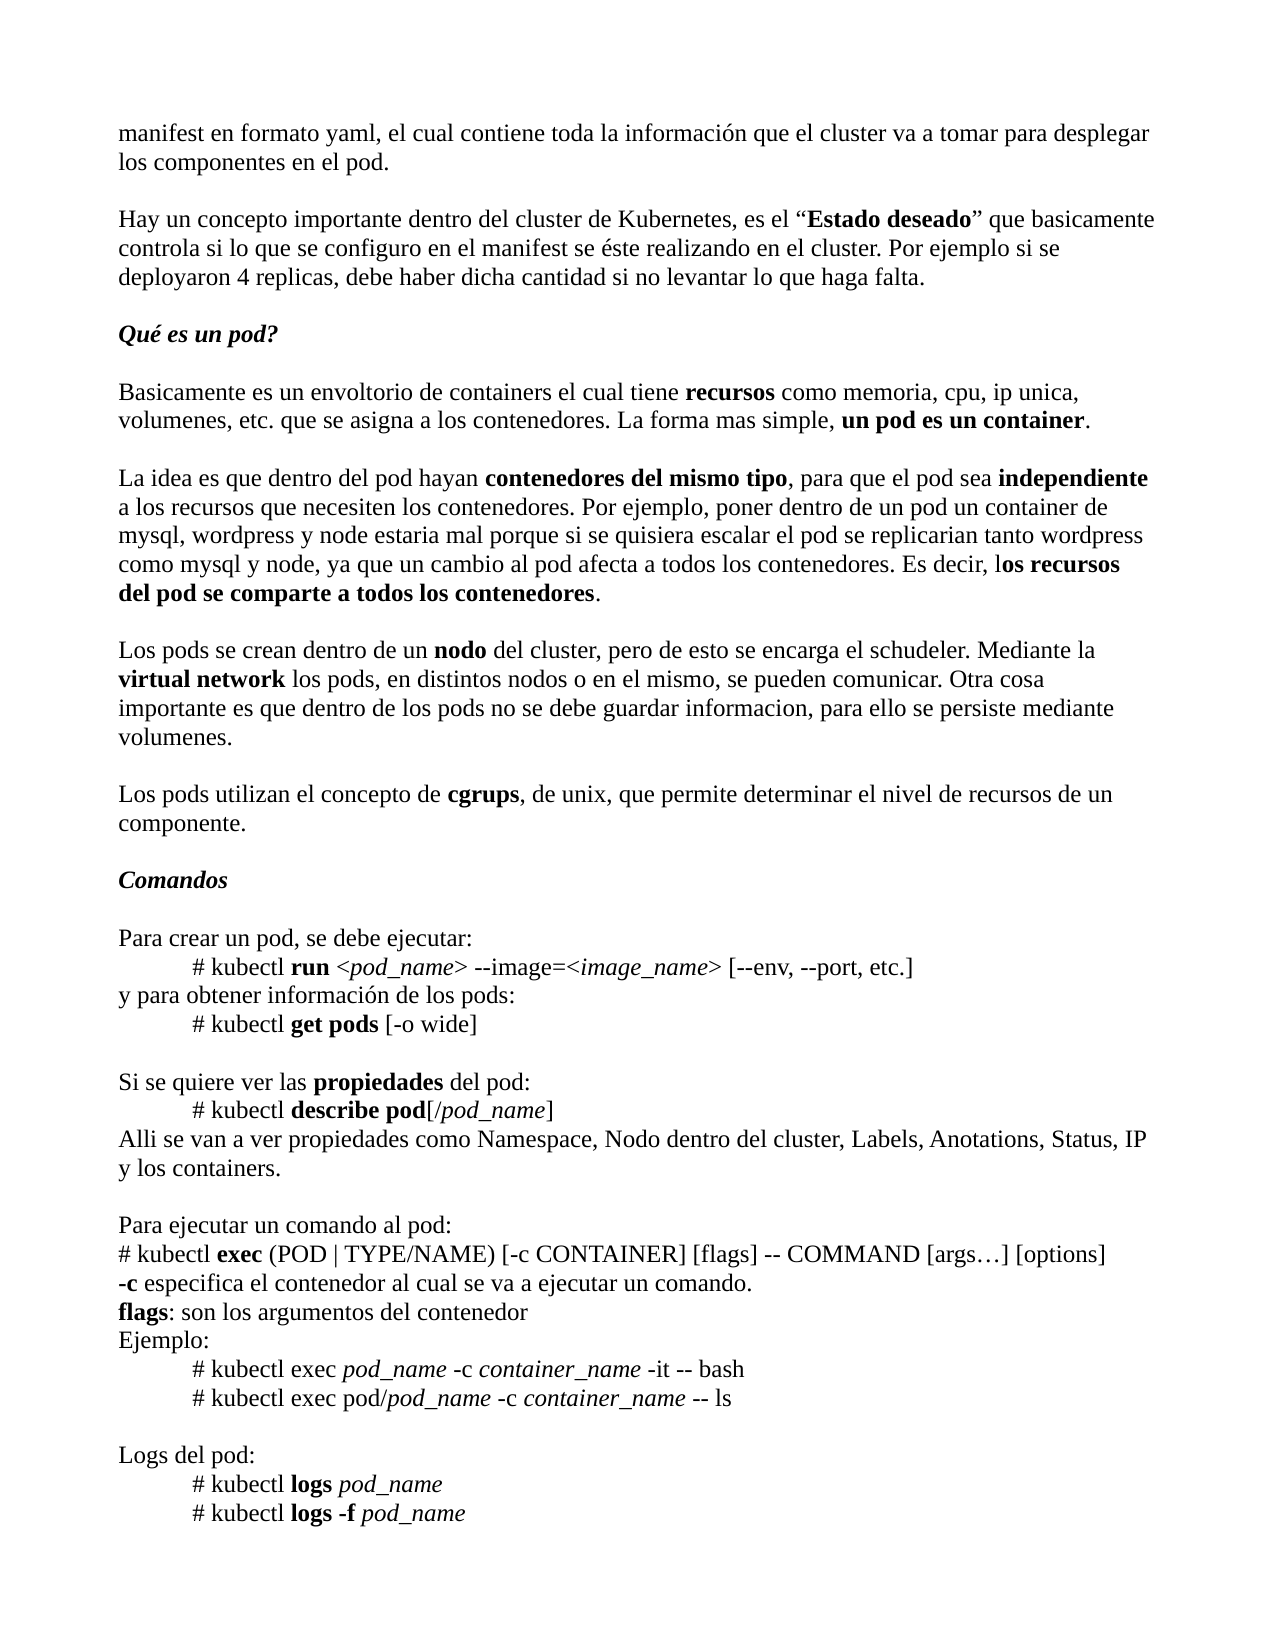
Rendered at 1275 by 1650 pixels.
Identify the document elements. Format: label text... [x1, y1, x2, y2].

text manifest en formato yaml, el cual contiene toda la información que el cluster va a tomar para desplegar los componentes en el pod. [118, 118, 1157, 176]
text Qué es un pod? [118, 319, 1157, 348]
text Para crear un pod, se debe ejecutar: [118, 923, 1157, 952]
text # kubectl run <pod_name> --image=<image_name> [--env, --port, etc.] [118, 952, 1157, 981]
text Basicamente es un envoltorio de containers el cual tiene recursos como memoria, cpu, ip unica, volumenes, etc. que se asigna a los contenedores. La forma mas simple, un pod es un container. [118, 377, 1157, 434]
text # kubectl logs -f pod_name [118, 1498, 1157, 1527]
text # kubectl exec (POD | TYPE/NAME) [-c CONTAINER] [flags] -- COMMAND [args…] [options] [118, 1239, 1157, 1268]
text # kubectl exec pod_name -c container_name -it -- bash [118, 1354, 1157, 1383]
text -c especifica el contenedor al cual se va a ejecutar un comando. [118, 1268, 1157, 1297]
text Ejemplo: [118, 1326, 1157, 1354]
text Logs del pod: [118, 1441, 1157, 1469]
text Hay un concepto importante dentro del cluster de Kubernetes, es el “Estado deseado” que basicamente controla si lo que se configuro en el manifest se éste realizando en el cluster. Por ejemplo si se deployaron 4 replicas, debe haber dicha cantidad si no levantar lo que haga falta. [118, 204, 1157, 291]
text # kubectl describe pod[/pod_name] [118, 1096, 1157, 1124]
text Para ejecutar un comando al pod: [118, 1211, 1157, 1239]
text Los pods utilizan el concepto de cgrups, de unix, que permite determinar el nivel de recursos de un componente. [118, 779, 1157, 837]
text # kubectl logs pod_name [118, 1469, 1157, 1498]
text Si se quiere ver las propiedades del pod: [118, 1067, 1157, 1096]
text La idea es que dentro del pod hayan contenedores del mismo tipo, para que el pod sea independiente a los recursos que necesiten los contenedores. Por ejemplo, poner dentro de un pod un container de mysql, wordpress y node estaria mal porque si se quisiera escalar el pod se replicarian tanto wordpress como mysql y node, ya que un cambio al pod afecta a todos los contenedores. Es decir, los recursos del pod se comparte a todos los contenedores. [118, 463, 1157, 607]
text Comandos [118, 866, 1157, 894]
text # kubectl get pods [-o wide] [118, 1009, 1157, 1038]
text y para obtener información de los pods: [118, 981, 1157, 1009]
text flags: son los argumentos del contenedor [118, 1297, 1157, 1326]
text Alli se van a ver propiedades como Namespace, Nodo dentro del cluster, Labels, Anotations, Status, IP y los containers. [118, 1124, 1157, 1182]
text # kubectl exec pod/pod_name -c container_name -- ls [118, 1383, 1157, 1412]
text Los pods se crean dentro de un nodo del cluster, pero de esto se encarga el schudeler. Mediante la virtual network los pods, en distintos nodos o en el mismo, se pueden comunicar. Otra cosa importante es que dentro de los pods no se debe guardar informacion, para ello se persiste mediante volumenes. [118, 636, 1157, 751]
